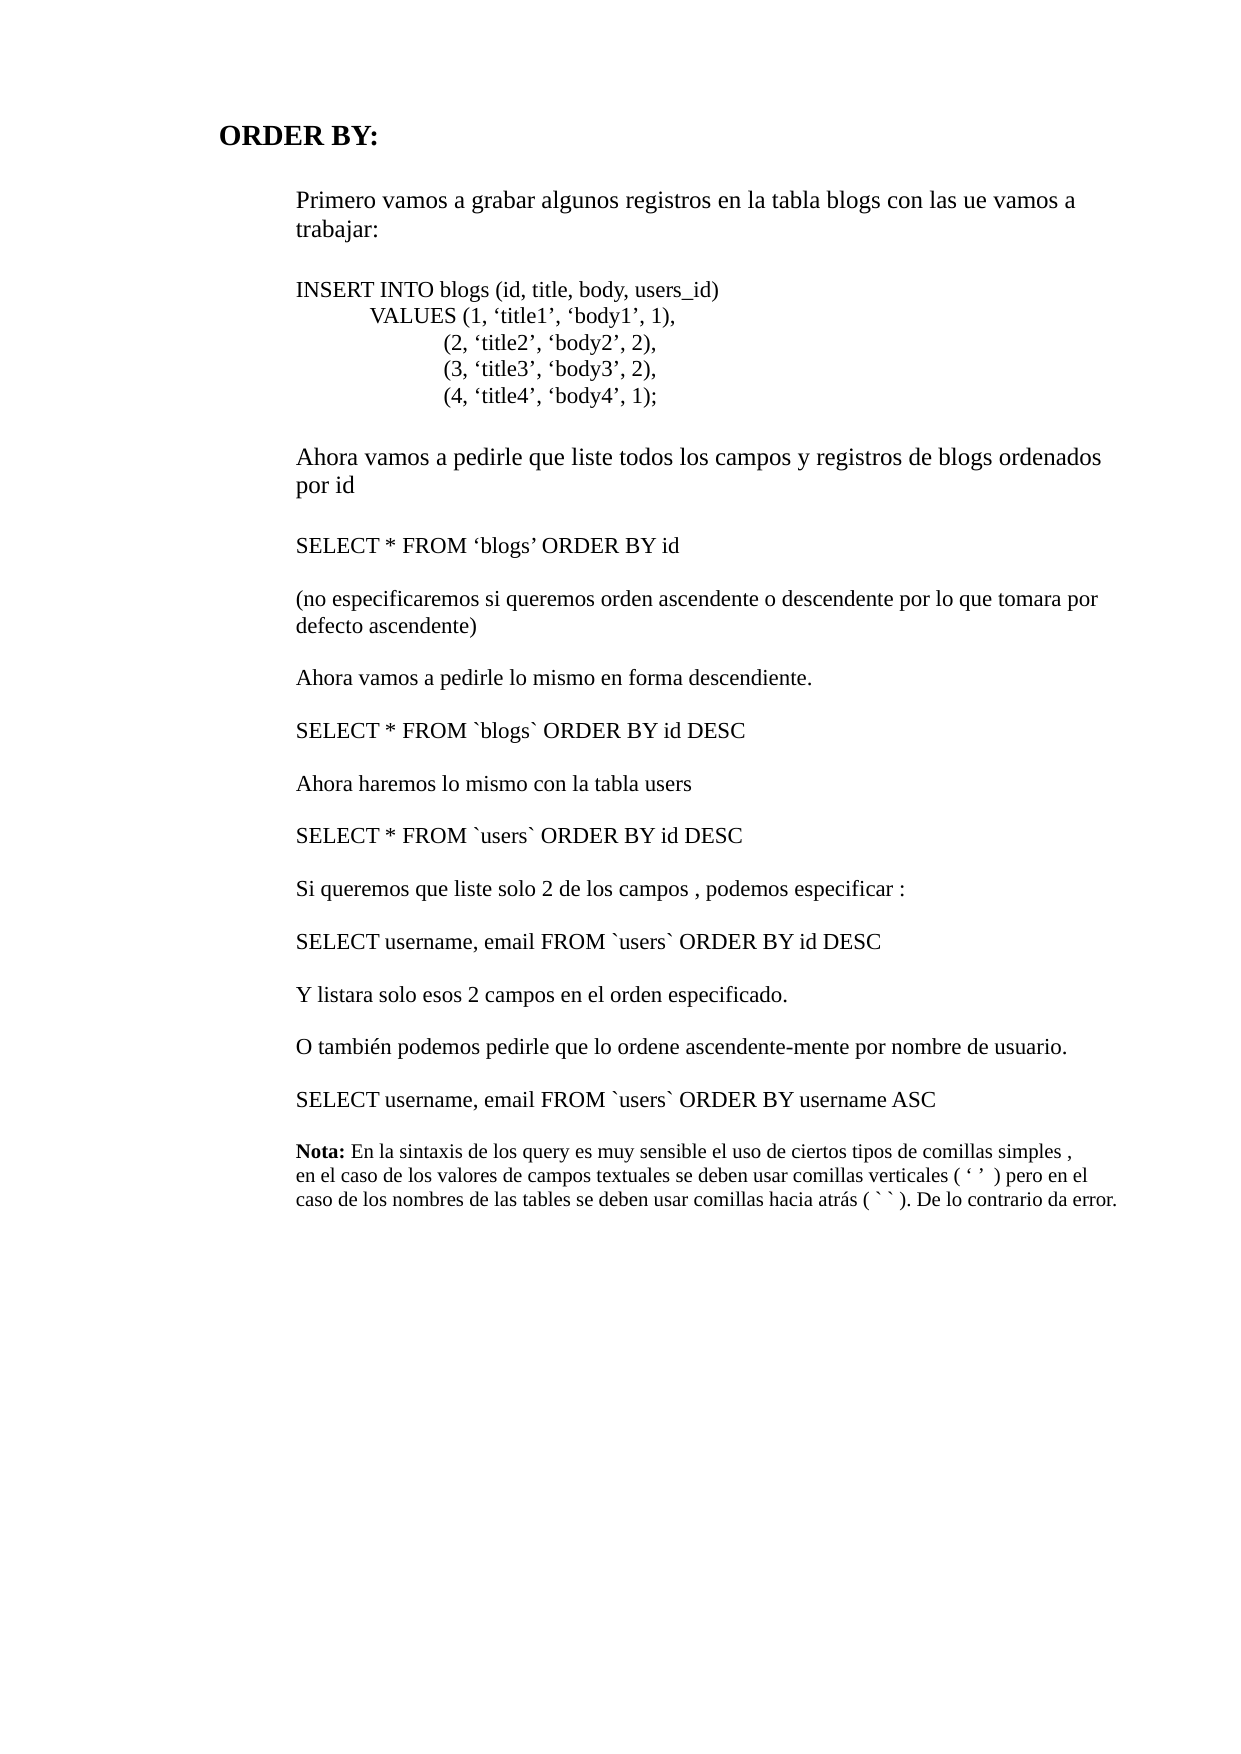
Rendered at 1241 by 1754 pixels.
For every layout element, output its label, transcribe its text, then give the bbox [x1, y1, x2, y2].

text Primero vamos a grabar algunos registros en la tabla blogs con las ue vamos a trabajar: [296, 185, 1123, 243]
text SELECT * FROM `blogs` ORDER BY id DESC [296, 717, 1123, 743]
text ORDER BY: [219, 118, 1123, 152]
text Nota: En la sintaxis de los query es muy sensible el uso de ciertos tipos de comillas simples , [296, 1139, 1123, 1163]
text Si queremos que liste solo 2 de los campos , podemos especificar : [296, 875, 1123, 902]
text (no especificaremos si queremos orden ascendente o descendente por lo que tomara por defecto ascendente) [296, 585, 1123, 638]
text SELECT * FROM ‘blogs’ ORDER BY id [296, 533, 1123, 559]
text (3, ‘title3’, ‘body3’, 2), [296, 355, 1123, 382]
text (4, ‘title4’, ‘body4’, 1); [296, 382, 1123, 408]
text Ahora vamos a pedirle lo mismo en forma descendiente. [296, 664, 1123, 691]
text INSERT INTO blogs (id, title, body, users_id) [296, 276, 1123, 303]
text VALUES (1, ‘title1’, ‘body1’, 1), [296, 303, 1123, 329]
text O también podemos pedirle que lo ordene ascendente-mente por nombre de usuario. [296, 1033, 1123, 1060]
text SELECT username, email FROM `users` ORDER BY username ASC [296, 1086, 1123, 1112]
text SELECT username, email FROM `users` ORDER BY id DESC [296, 928, 1123, 954]
text SELECT * FROM `users` ORDER BY id DESC [296, 822, 1123, 849]
text en el caso de los valores de campos textuales se deben usar comillas verticales ( ‘ ’ ) pero en el caso de los nombres de las tables se deben usar comillas hacia atrás ( ` ` ). De lo contrario da error. [296, 1163, 1123, 1211]
text Ahora haremos lo mismo con la tabla users [296, 770, 1123, 796]
text Y listara solo esos 2 campos en el orden especificado. [296, 981, 1123, 1007]
text Ahora vamos a pedirle que liste todos los campos y registros de blogs ordenados por id [296, 442, 1123, 499]
text (2, ‘title2’, ‘body2’, 2), [296, 329, 1123, 355]
